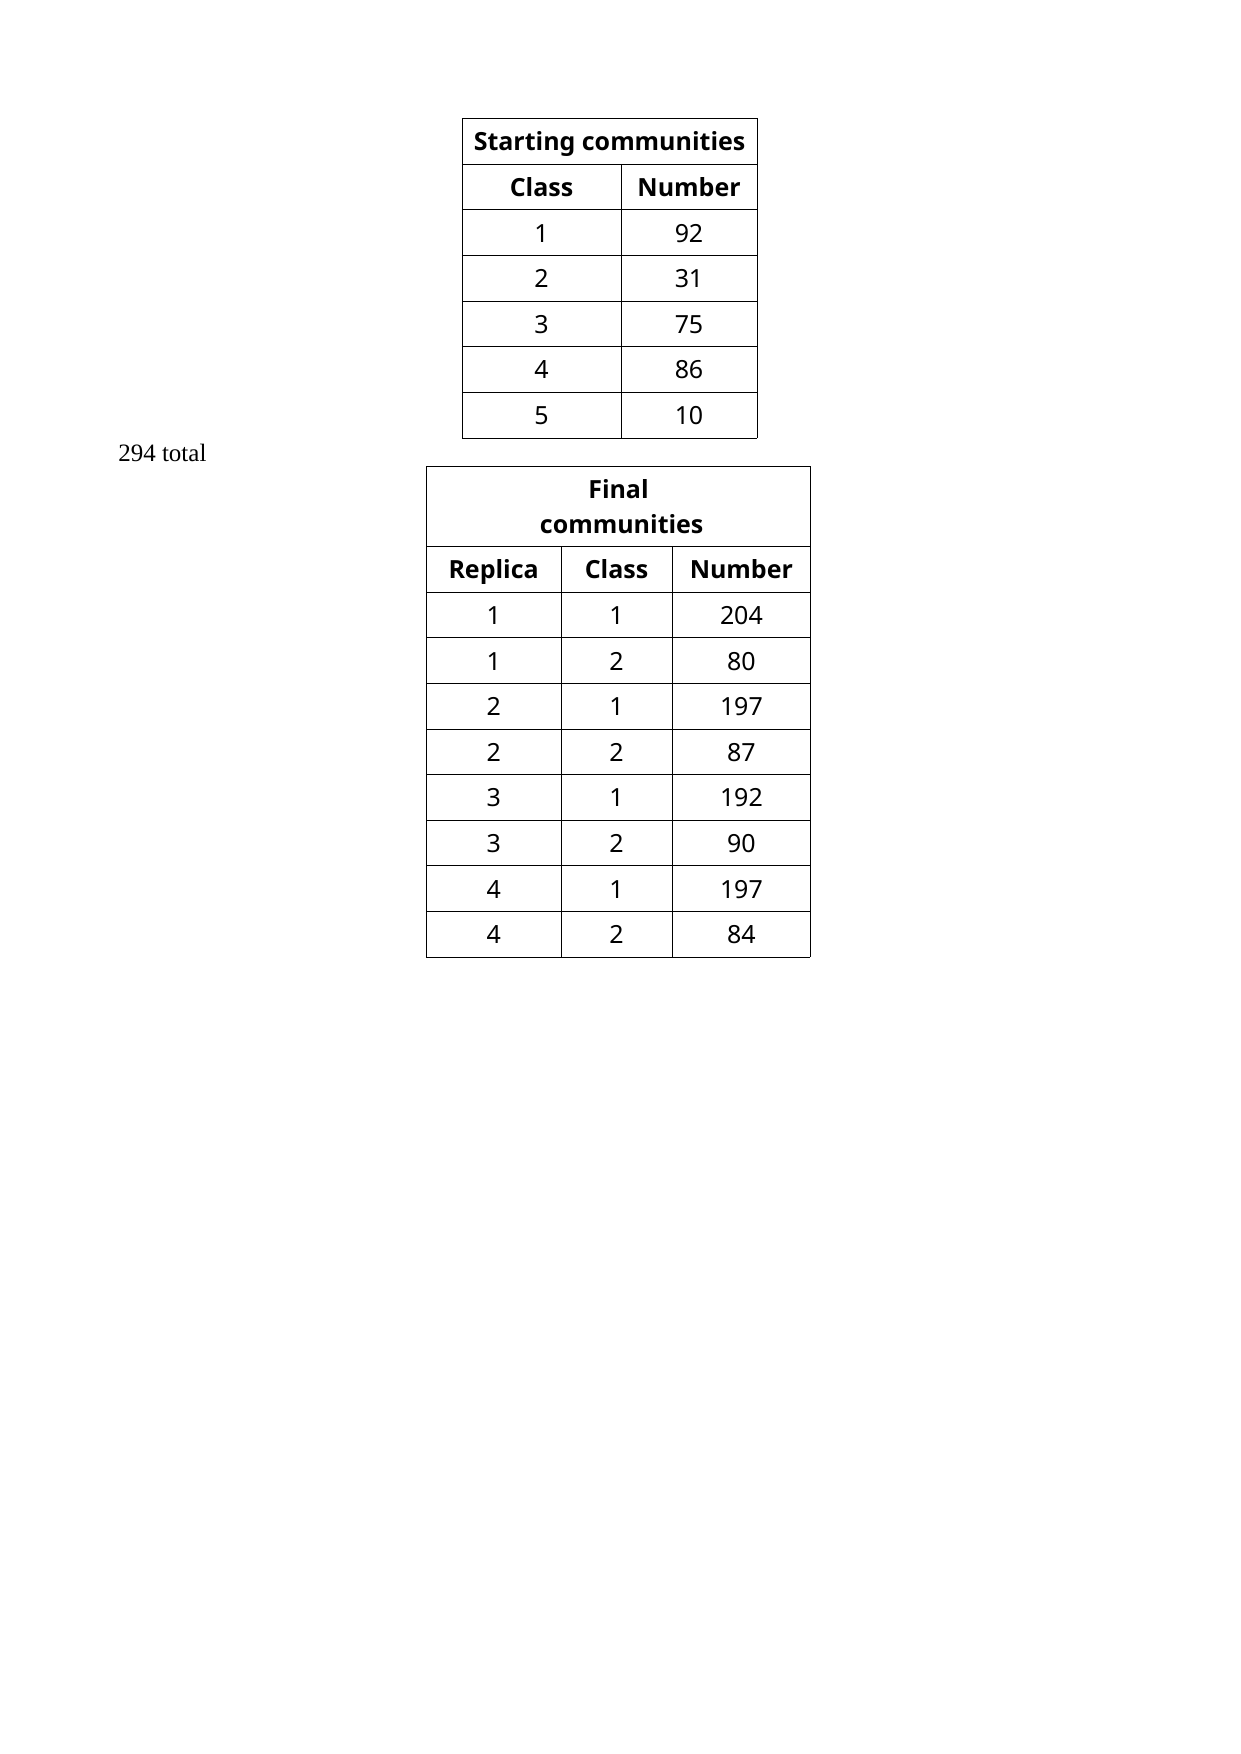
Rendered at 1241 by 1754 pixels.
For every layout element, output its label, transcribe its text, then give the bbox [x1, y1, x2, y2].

table_cell Class [562, 547, 672, 592]
table_cell Number [622, 165, 757, 209]
table_cell 1 [562, 866, 672, 911]
text 294 total [118, 438, 1122, 466]
table_cell 1 [427, 593, 561, 637]
table_cell 90 [673, 821, 810, 865]
table_cell 2 [463, 256, 621, 301]
table_cell 204 [673, 593, 810, 637]
table_cell 31 [622, 256, 757, 301]
table_cell Replica [427, 547, 561, 592]
table_cell 1 [562, 684, 672, 728]
table_cell 4 [427, 866, 561, 911]
table_cell 2 [562, 730, 672, 774]
table_cell 4 [427, 912, 561, 957]
table_cell 84 [673, 912, 810, 957]
table_cell 3 [463, 302, 621, 346]
table_cell 87 [673, 730, 810, 774]
table_cell 197 [673, 866, 810, 911]
table_cell Number [673, 547, 810, 592]
table_cell 1 [427, 638, 561, 683]
table_cell 80 [673, 638, 810, 683]
table_cell 2 [562, 821, 672, 865]
table_header Final communities [427, 467, 810, 546]
table_cell 3 [427, 821, 561, 865]
table_cell Class [463, 165, 621, 209]
table_cell 197 [673, 684, 810, 728]
table_header Starting communities [463, 119, 757, 164]
table_cell 5 [463, 393, 621, 437]
table_cell 2 [427, 684, 561, 728]
table_cell 86 [622, 347, 757, 392]
table_cell 2 [562, 638, 672, 683]
table_cell 1 [562, 593, 672, 637]
table_cell 1 [463, 210, 621, 255]
table_cell 192 [673, 775, 810, 820]
table_cell 3 [427, 775, 561, 820]
table_cell 2 [427, 730, 561, 774]
table_cell 10 [622, 393, 757, 437]
table_cell 75 [622, 302, 757, 346]
table_cell 1 [562, 775, 672, 820]
table_cell 4 [463, 347, 621, 392]
table_cell 2 [562, 912, 672, 957]
table_cell 92 [622, 210, 757, 255]
